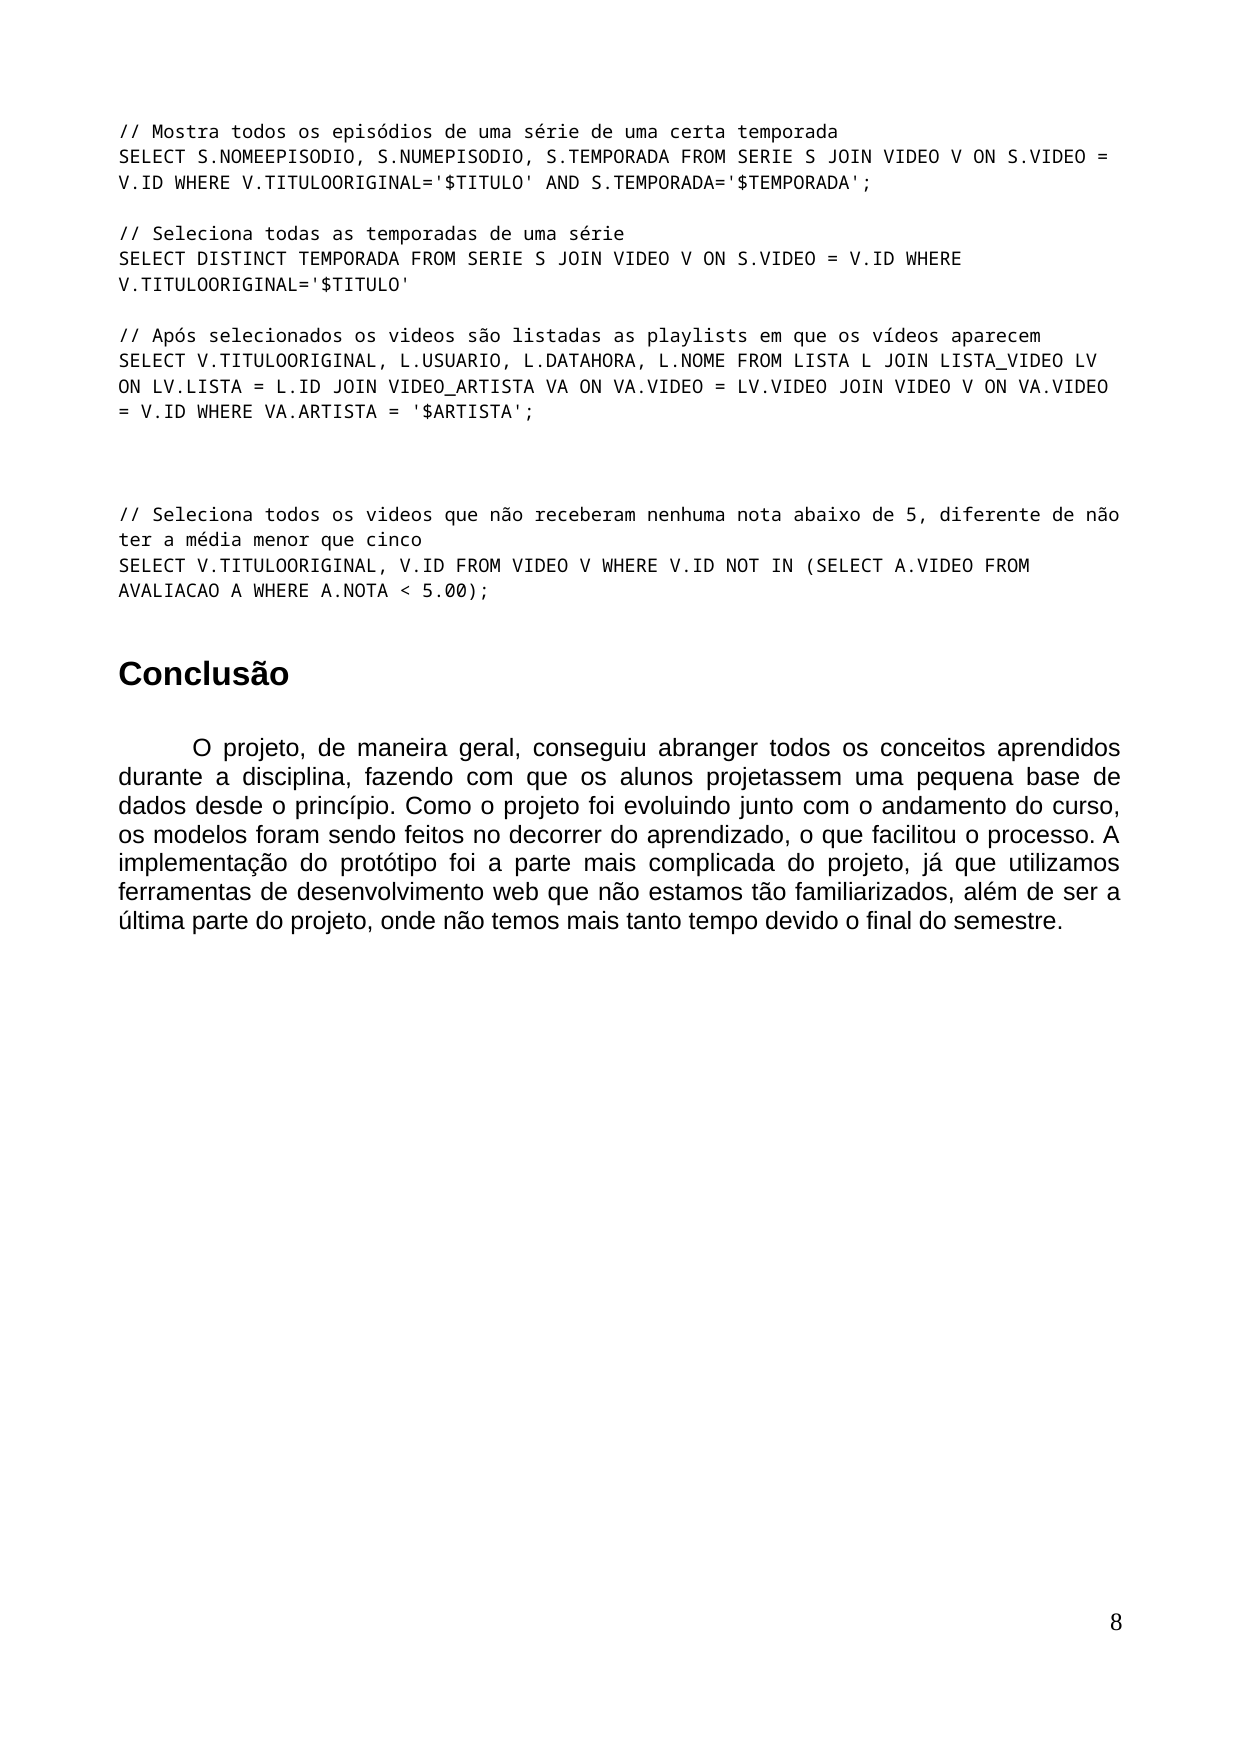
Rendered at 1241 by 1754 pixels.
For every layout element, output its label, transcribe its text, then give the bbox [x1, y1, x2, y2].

subtitle Conclusão [118, 653, 1122, 692]
text O projeto, de maneira geral, conseguiu abranger todos os conceitos aprendidos durante a disciplina, fazendo com que os alunos projetassem uma pequena base de dados desde o princípio. Como o projeto foi evoluindo junto com o andamento do curso, os modelos foram sendo feitos no decorrer do aprendizado, o que facilitou o processo. A implementação do protótipo foi a parte mais complicada do projeto, já que utilizamos ferramentas de desenvolvimento web que não estamos tão familiarizados, além de ser a última parte do projeto, onde não temos mais tanto tempo devido o final do semestre. [118, 733, 1122, 935]
text SELECT S.NOMEEPISODIO, S.NUMEPISODIO, S.TEMPORADA FROM SERIE S JOIN VIDEO V ON S.VIDEO = V.ID WHERE V.TITULOORIGINAL='$TITULO' AND S.TEMPORADA='$TEMPORADA'; [118, 144, 1122, 195]
text SELECT V.TITULOORIGINAL, V.ID FROM VIDEO V WHERE V.ID NOT IN (SELECT A.VIDEO FROM AVALIACAO A WHERE A.NOTA < 5.00); [118, 552, 1122, 603]
text // Seleciona todas as temporadas de uma série [118, 220, 1122, 246]
text SELECT V.TITULOORIGINAL, L.USUARIO, L.DATAHORA, L.NOME FROM LISTA L JOIN LISTA_VIDEO LV ON LV.LISTA = L.ID JOIN VIDEO_ARTISTA VA ON VA.VIDEO = LV.VIDEO JOIN VIDEO V ON VA.VIDEO = V.ID WHERE VA.ARTISTA = '$ARTISTA'; [118, 348, 1122, 424]
text // Mostra todos os episódios de uma série de uma certa temporada [118, 118, 1122, 144]
text // Após selecionados os videos são listadas as playlists em que os vídeos aparecem [118, 322, 1122, 348]
text SELECT DISTINCT TEMPORADA FROM SERIE S JOIN VIDEO V ON S.VIDEO = V.ID WHERE V.TITULOORIGINAL='$TITULO' [118, 246, 1122, 297]
text // Seleciona todos os videos que não receberam nenhuma nota abaixo de 5, diferente de não ter a média menor que cinco [118, 501, 1122, 552]
